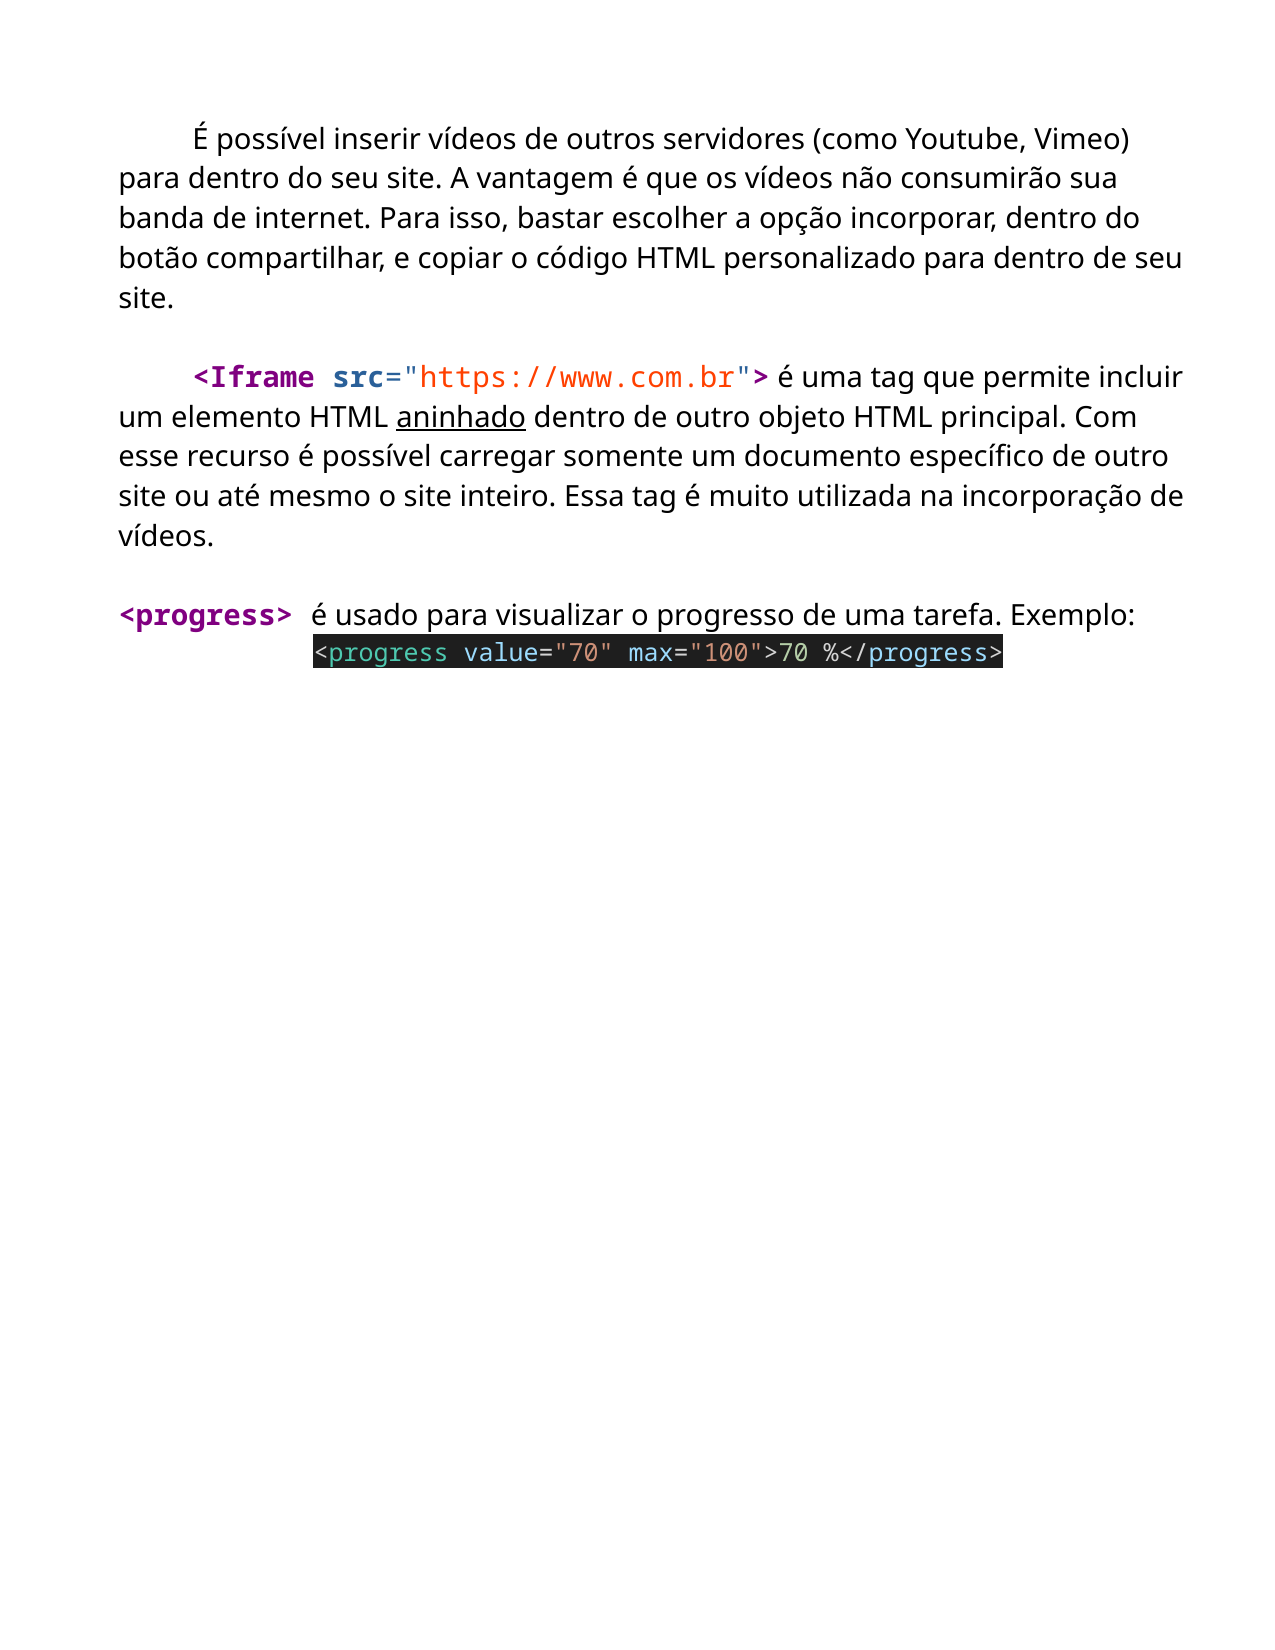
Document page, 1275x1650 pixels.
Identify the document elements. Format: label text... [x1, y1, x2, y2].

text <progress> é usado para visualizar o progresso de uma tarefa. Exemplo: [118, 594, 1198, 634]
text <progress value="70" max="100">70 %</progress> [118, 634, 1198, 668]
text É possível inserir vídeos de outros servidores (como Youtube, Vimeo) para dentro do seu site. A vantagem é que os vídeos não consumirão sua banda de internet. Para isso, bastar escolher a opção incorporar, dentro do botão compartilhar, e copiar o código HTML personalizado para dentro de seu site. [118, 118, 1198, 317]
text <Iframe src="https://www.com.br"> é uma tag que permite incluir um elemento HTML aninhado dentro de outro objeto HTML principal. Com esse recurso é possível carregar somente um documento específico de outro site ou até mesmo o site inteiro. Essa tag é muito utilizada na incorporação de vídeos. [118, 356, 1198, 555]
